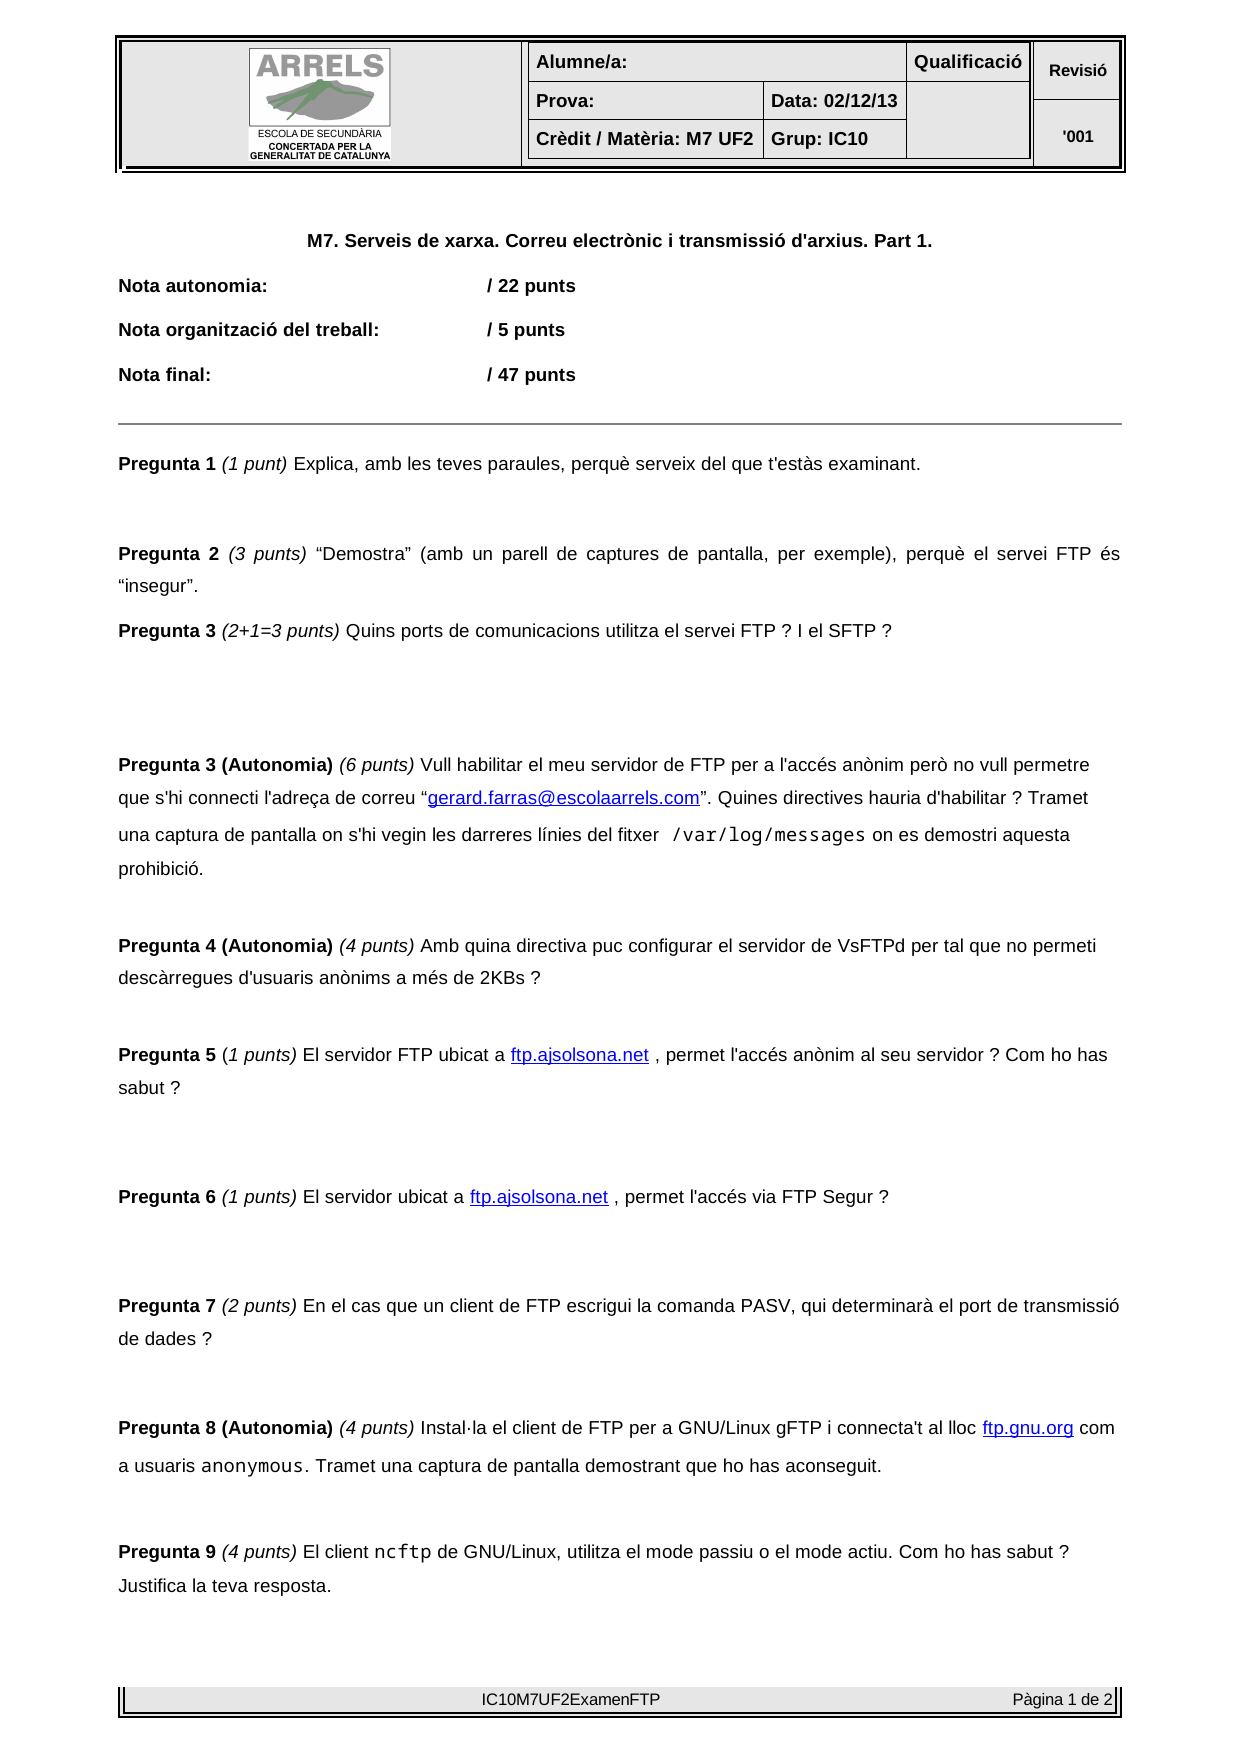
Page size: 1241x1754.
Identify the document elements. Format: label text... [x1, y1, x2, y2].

text Pregunta 3 (Autonomia) (6 punts) Vull habilitar el meu servidor de FTP per a l'accés anònim però no vull permetre que s'hi connecti l'adreça de correu “gerard.farras@escolaarrels.com”. Quines directives hauria d'habilitar ? Tramet una captura de pantalla on s'hi vegin les darreres línies del fitxer /var/log/messages on es demostri aquesta prohibició. [118, 754, 1122, 879]
text Nota final: / 47 punts [118, 364, 1122, 386]
text Pregunta 1 (1 punt) Explica, amb les teves paraules, perquè serveix del que t'estàs examinant. [118, 453, 1122, 475]
text Pregunta 2 (3 punts) “Demostra” (amb un parell de captures de pantalla, per exemple), perquè el servei FTP és “insegur”. [118, 543, 1122, 597]
text Pregunta 7 (2 punts) En el cas que un client de FTP escrigui la comanda PASV, qui determinarà el port de transmissió de dades ? [118, 1231, 1122, 1349]
text Pregunta 3 (2+1=3 punts) Quins ports de comunicacions utilitza el servei FTP ? I el SFTP ? [118, 620, 1122, 641]
text Nota organització del treball: / 5 punts [118, 319, 1122, 341]
text Pregunta 4 (Autonomia) (4 punts) Amb quina directiva puc configurar el servidor de VsFTPd per tal que no permeti descàrregues d'usuaris anònims a més de 2KBs ? [118, 903, 1122, 1021]
text Pregunta 5 (1 punts) El servidor FTP ubicat a ftp.ajsolsona.net , permet l'accés anònim al seu servidor ? Com ho has sabut ? [118, 1044, 1122, 1098]
picture [248, 48, 391, 161]
text Nota autonomia: / 22 punts [118, 274, 1122, 296]
text Pregunta 6 (1 punts) El servidor ubicat a ftp.ajsolsona.net , permet l'accés via FTP Segur ? [118, 1121, 1122, 1208]
text Pregunta 9 (4 punts) El client ncftp de GNU/Linux, utilitza el mode passiu o el mode actiu. Com ho has sabut ? Justifica la teva resposta. [118, 1503, 1122, 1596]
text Pregunta 8 (Autonomia) (4 punts) Instal·la el client de FTP per a GNU/Linux gFTP i connecta't al lloc ftp.gnu.org com a usuaris anonymous. Tramet una captura de pantalla demostrant que ho has aconseguit. [118, 1417, 1122, 1478]
text M7. Serveis de xarxa. Correu electrònic i transmissió d'arxius. Part 1. [118, 230, 1122, 251]
